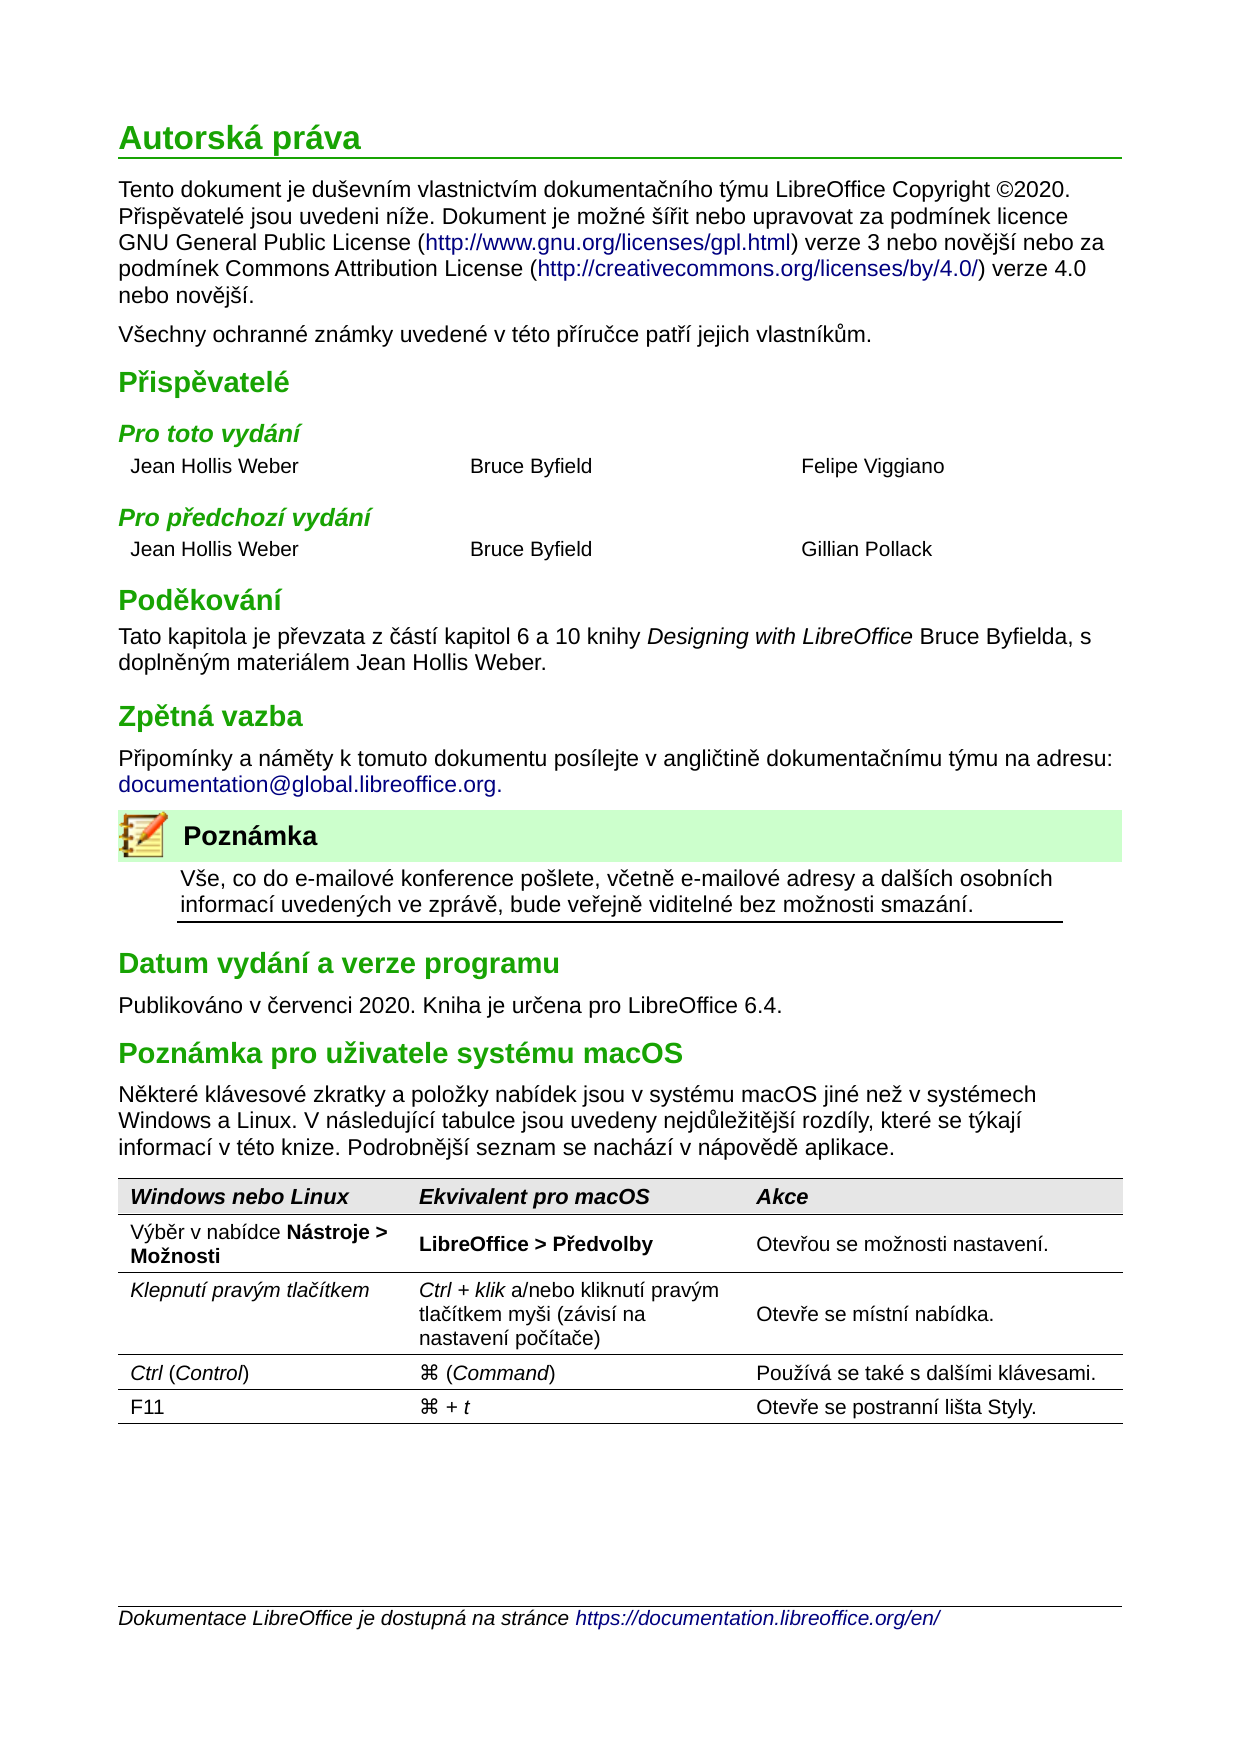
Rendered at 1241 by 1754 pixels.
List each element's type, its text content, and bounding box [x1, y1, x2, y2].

text Tento dokument je duševním vlastnictvím dokumentačního týmu LibreOffice Copyright ©2020. Přispěvatelé jsou uvedeni níže. Dokument je možné šířit nebo upravovat za podmínek licence GNU General Public License (http://www.gnu.org/licenses/gpl.html) verze 3 nebo novější nebo za podmínek Commons Attribution License (http://creativecommons.org/licenses/by/4.0/) verze 4.0 nebo novější. [118, 176, 1122, 308]
table_cell Otevřou se možnosti nastavení. [744, 1215, 1123, 1272]
text Některé klávesové zkratky a položky nabídek jsou v systému macOS jiné než v systémech Windows a Linux. V následující tabulce jsou uvedeny nejdůležitější rozdíly, které se týkají informací v této knize. Podrobnější seznam se nachází v nápovědě aplikace. [118, 1081, 1122, 1160]
table_header Felipe Viggiano [789, 454, 1122, 482]
text Vše, co do e-mailové konference pošlete, včetně e-mailové adresy a dalších osobních informací uvedených ve zprávě, bude veřejně viditelné bez možnosti smazání. [177, 862, 1063, 921]
table_cell Výběr v nabídce Nástroje > Možnosti [118, 1215, 407, 1272]
subtitle Datum vydání a verze programu [118, 946, 1122, 980]
subtitle Poznámka [118, 810, 1122, 862]
table_cell F11 [118, 1390, 407, 1423]
table_cell Ctrl (Control) [118, 1355, 407, 1389]
table_cell ⌘ + t [407, 1390, 744, 1423]
subtitle Přispěvatelé [118, 365, 1122, 398]
subtitle Pro předchozí vydání [118, 503, 1122, 531]
table_cell Otevře se místní nabídka. [744, 1273, 1123, 1354]
text Všechny ochranné známky uvedené v této příručce patří jejich vlastníkům. [118, 321, 1122, 347]
text Připomínky a náměty k tomuto dokumentu posílejte v angličtině dokumentačnímu týmu na adresu: documentation@global.libreoffice.org. [118, 744, 1122, 797]
subtitle Zpětná vazba [118, 699, 1122, 733]
text Publikováno v červenci 2020. Kniha je určena pro LibreOffice 6.4. [118, 992, 1122, 1018]
subtitle Poznámka pro uživatele systému macOS [118, 1036, 1122, 1069]
table_cell Ctrl + klik a/nebo kliknutí pravým tlačítkem myši (závisí na nastavení počítače) [407, 1273, 744, 1354]
subtitle Poděkování [118, 583, 1122, 617]
table_header Jean Hollis Weber [118, 454, 458, 482]
table_cell Klepnutí pravým tlačítkem [118, 1273, 407, 1354]
table_cell LibreOffice > Předvolby [407, 1215, 744, 1272]
table_header Bruce Byfield [458, 537, 789, 566]
picture [119, 810, 170, 861]
text Tato kapitola je převzata z částí kapitol 6 a 10 knihy Designing with LibreOffice Bruce Byfielda, s doplněným materiálem Jean Hollis Weber. [118, 623, 1122, 676]
table_header Ekvivalent pro macOS [407, 1179, 744, 1213]
table_header Bruce Byfield [458, 454, 789, 482]
table_cell ⌘ (Command) [407, 1355, 744, 1389]
subtitle Pro toto vydání [118, 419, 1122, 448]
table_header Gillian Pollack [789, 537, 1122, 566]
table_header Jean Hollis Weber [118, 537, 458, 566]
subtitle Autorská práva [118, 118, 1122, 157]
table_header Akce [744, 1179, 1123, 1213]
table_header Windows nebo Linux [118, 1179, 407, 1213]
table_cell Používá se také s dalšími klávesami. [744, 1355, 1123, 1389]
table_cell Otevře se postranní lišta Styly. [744, 1390, 1123, 1423]
